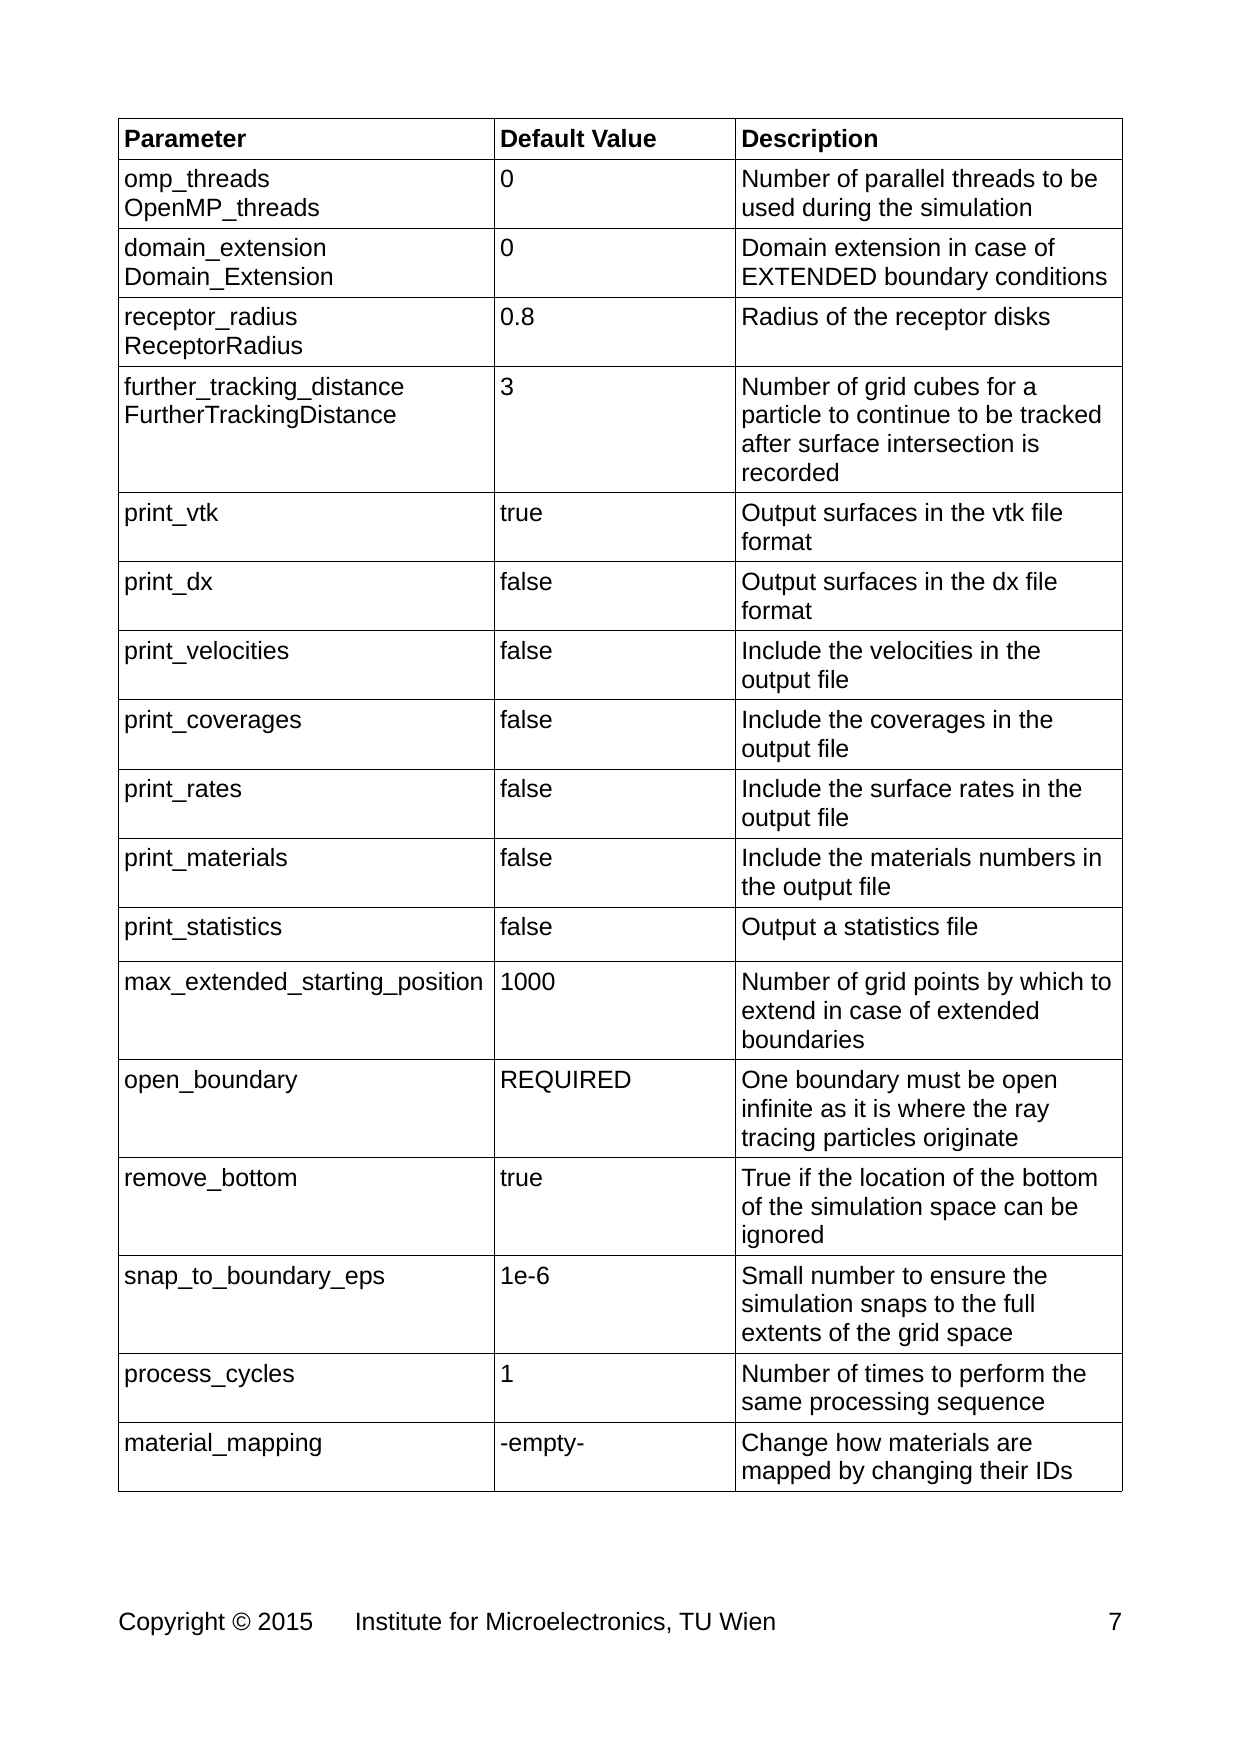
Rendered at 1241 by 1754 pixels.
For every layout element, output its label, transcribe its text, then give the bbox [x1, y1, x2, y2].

table_cell print_rates [119, 770, 494, 837]
table_cell print_dx [119, 562, 494, 630]
table_cell false [495, 839, 735, 907]
table_cell One boundary must be open infinite as it is where the ray tracing particles originate [736, 1060, 1122, 1157]
table_cell 1000 [495, 962, 735, 1059]
table_cell max_extended_starting_position [119, 962, 494, 1059]
table_cell Output a statistics file [736, 908, 1122, 961]
table_header Description [736, 119, 1122, 158]
table_cell true [495, 493, 735, 561]
table_cell print_materials [119, 839, 494, 907]
table_cell 3 [495, 367, 735, 492]
table_cell REQUIRED [495, 1060, 735, 1157]
table_cell receptor_radius ReceptorRadius [119, 298, 494, 366]
table_cell domain_extension Domain_Extension [119, 229, 494, 297]
table_cell false [495, 631, 735, 699]
table_cell 0 [495, 160, 735, 227]
table_cell Include the materials numbers in the output file [736, 839, 1122, 907]
table_cell Number of times to perform the same processing sequence [736, 1354, 1122, 1422]
table_cell Radius of the receptor disks [736, 298, 1122, 366]
table_cell false [495, 700, 735, 768]
table_cell 0 [495, 229, 735, 297]
table_cell further_tracking_distance FurtherTrackingDistance [119, 367, 494, 492]
table_cell print_vtk [119, 493, 494, 561]
table_cell Include the velocities in the output file [736, 631, 1122, 699]
table_cell false [495, 908, 735, 961]
table_cell false [495, 562, 735, 630]
table_cell print_coverages [119, 700, 494, 768]
table_cell true [495, 1158, 735, 1255]
table_cell print_velocities [119, 631, 494, 699]
table_cell process_cycles [119, 1354, 494, 1422]
table_cell Domain extension in case of EXTENDED boundary conditions [736, 229, 1122, 297]
table_cell Number of parallel threads to be used during the simulation [736, 160, 1122, 227]
table_cell 1 [495, 1354, 735, 1422]
table_cell Change how materials are mapped by changing their IDs [736, 1423, 1122, 1491]
table_cell Include the coverages in the output file [736, 700, 1122, 768]
table_cell omp_threads OpenMP_threads [119, 160, 494, 227]
table_cell Small number to ensure the simulation snaps to the full extents of the grid space [736, 1256, 1122, 1353]
table_cell -empty- [495, 1423, 735, 1491]
table_cell 1e-6 [495, 1256, 735, 1353]
table_cell Output surfaces in the vtk file format [736, 493, 1122, 561]
table_cell Output surfaces in the dx file format [736, 562, 1122, 630]
table_cell open_boundary [119, 1060, 494, 1157]
table_cell remove_bottom [119, 1158, 494, 1255]
table_header Parameter [119, 119, 494, 158]
table_header Default Value [495, 119, 735, 158]
table_cell Include the surface rates in the output file [736, 770, 1122, 837]
table_cell Number of grid cubes for a particle to continue to be tracked after surface intersection is recorded [736, 367, 1122, 492]
table_cell True if the location of the bottom of the simulation space can be ignored [736, 1158, 1122, 1255]
table_cell print_statistics [119, 908, 494, 961]
table_cell 0.8 [495, 298, 735, 366]
table_cell snap_to_boundary_eps [119, 1256, 494, 1353]
table_cell Number of grid points by which to extend in case of extended boundaries [736, 962, 1122, 1059]
table_cell false [495, 770, 735, 837]
table_cell material_mapping [119, 1423, 494, 1491]
